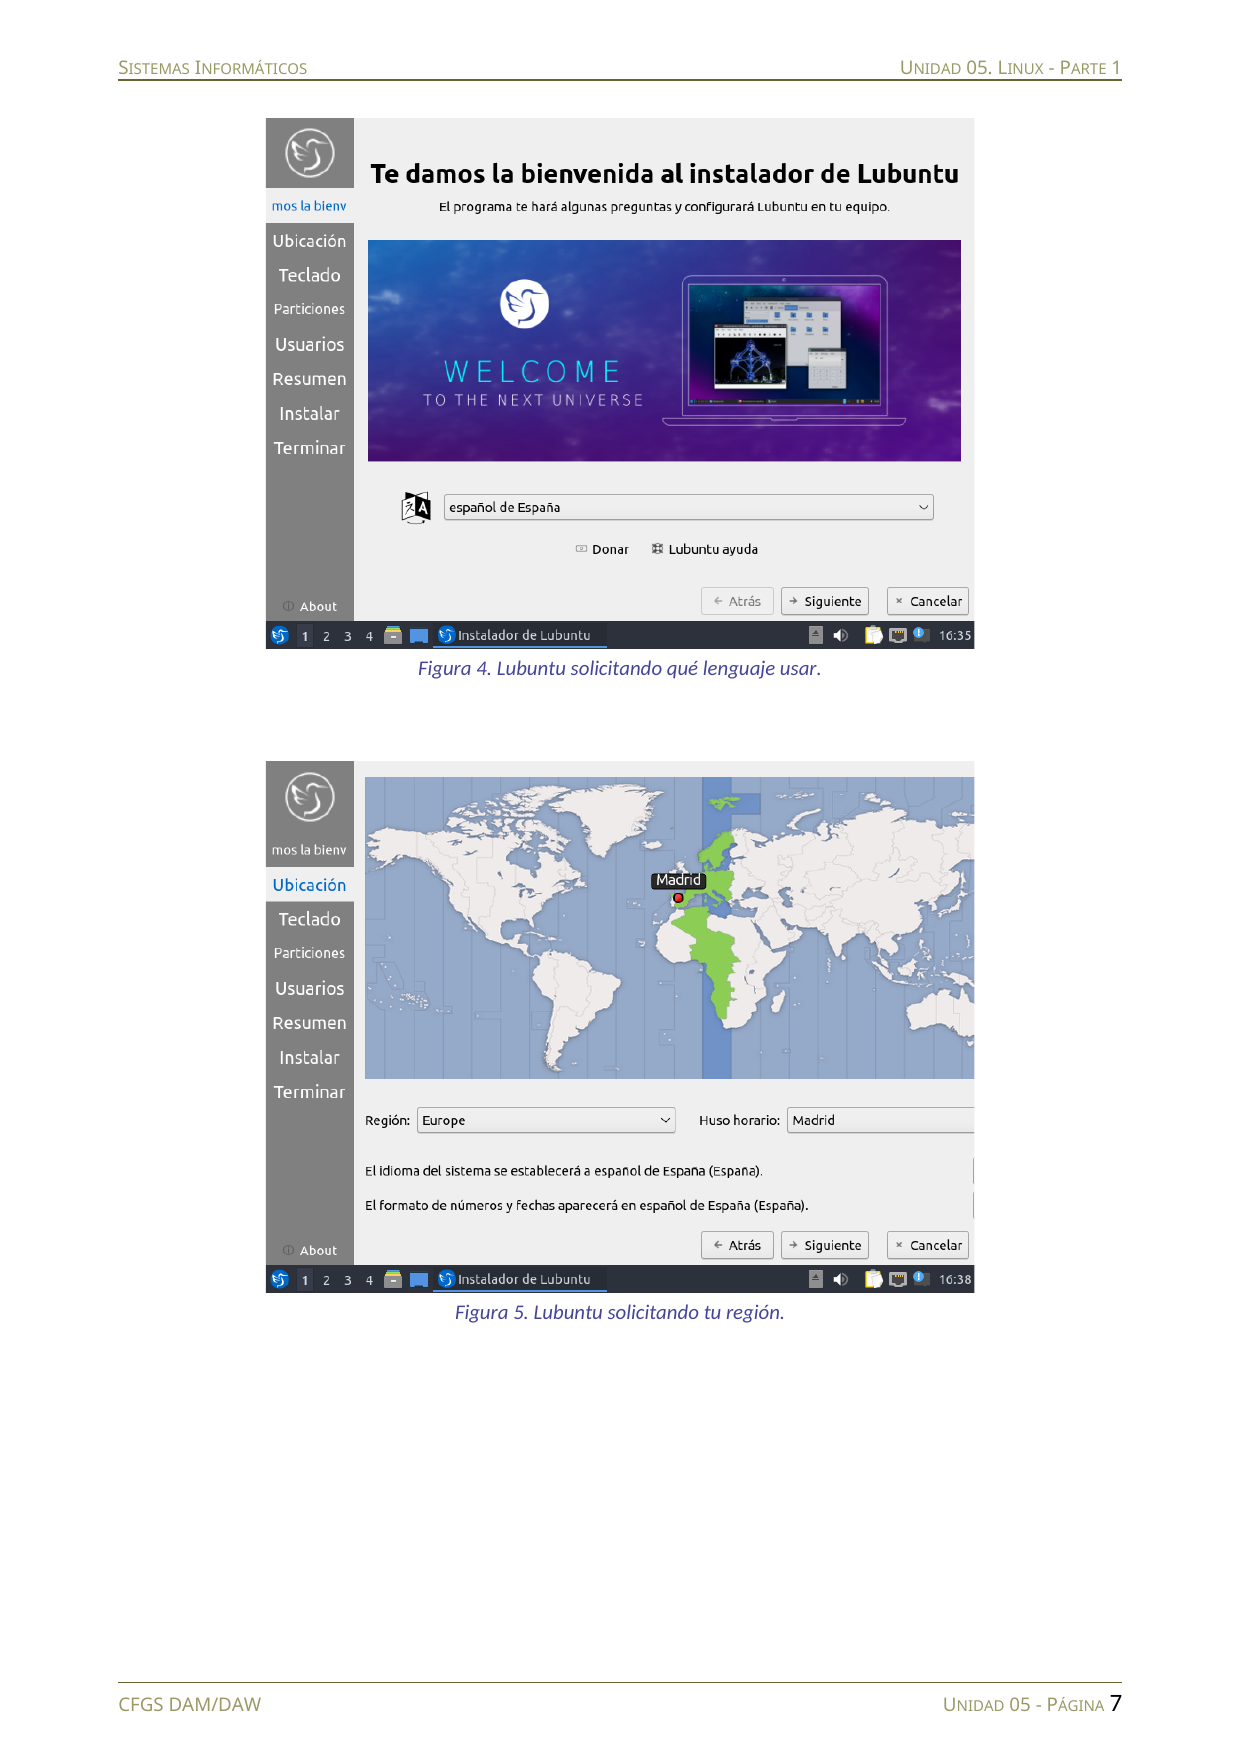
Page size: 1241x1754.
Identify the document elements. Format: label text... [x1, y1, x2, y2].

text Figura 5. Lubuntu solicitando tu región. [118, 1299, 1122, 1324]
text Figura 4. Lubuntu solicitando qué lenguaje usar. [118, 656, 1122, 681]
picture [265, 761, 975, 1293]
picture [265, 118, 975, 649]
